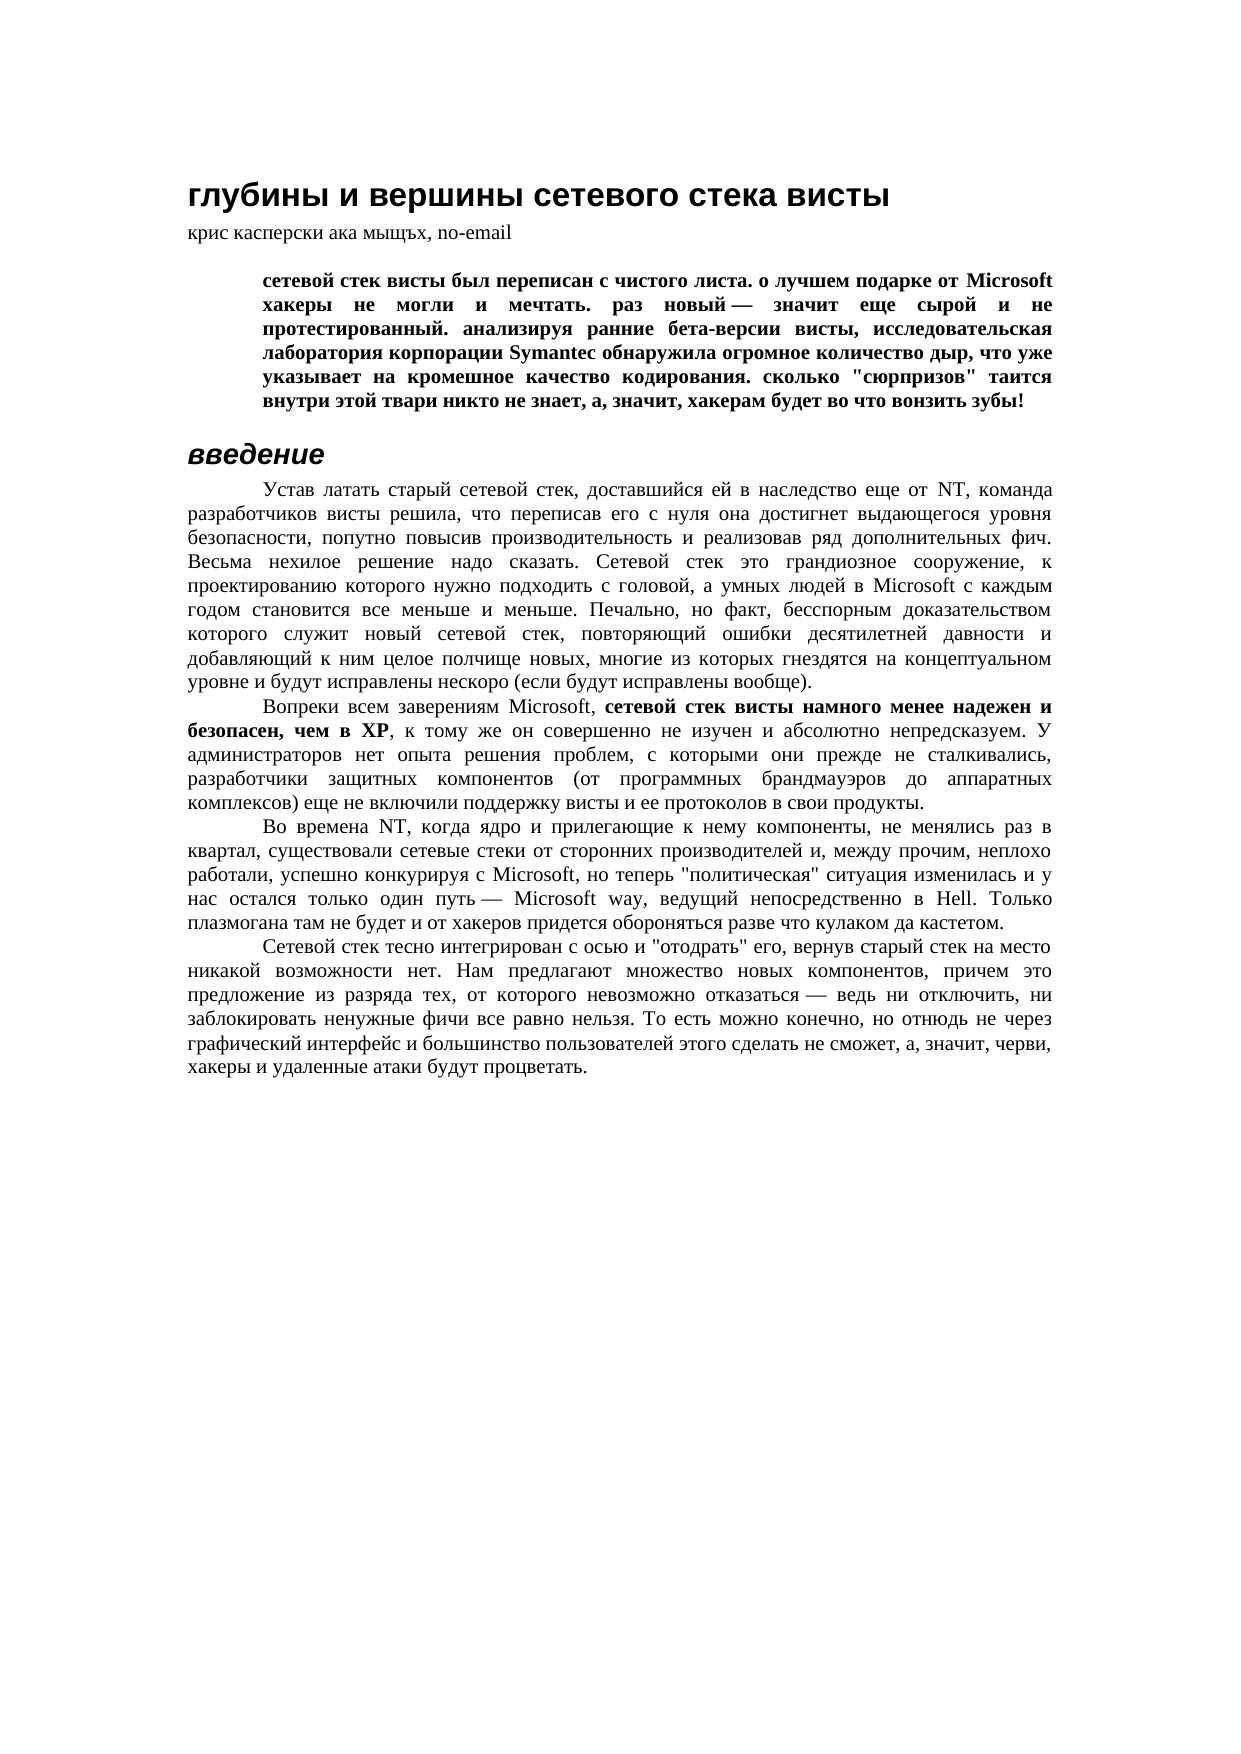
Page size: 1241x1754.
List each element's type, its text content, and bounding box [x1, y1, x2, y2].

subtitle глубины и вершины сетевого стека висты [187, 175, 1053, 213]
text Устав латать старый сетевой стек, доставшийся ей в наследство еще от NT, команда разработчиков висты решила, что переписав его с нуля она достигнет выдающегося уровня безопасности, попутно повысив производительность и реализовав ряд дополнительных фич. Весьма нехилое решение надо сказать. Сетевой стек это грандиозное сооружение, к проектированию которого нужно подходить с головой, а умных людей в Microsoft с каждым годом становится все меньше и меньше. Печально, но факт, бесспорным доказательством которого служит новый сетевой стек, повторяющий ошибки десятилетней давности и добавляющий к ним целое полчище новых, многие из которых гнездятся на концептуальном уровне и будут исправлены нескоро (если будут исправлены вообще). [187, 477, 1053, 693]
text Во времена NT, когда ядро и прилегающие к нему компоненты, не менялись раз в квартал, существовали сетевые стеки от сторонних производителей и, между прочим, неплохо работали, успешно конкурируя с Microsoft, но теперь "политическая" ситуация изменилась и у нас остался только один путь — Microsoft way, ведущий непосредственно в Hell. Только плазмогана там не будет и от хакеров придется обороняться разве что кулаком да кастетом. [187, 814, 1053, 934]
text Сетевой стек тесно интегрирован с осью и "отодрать" его, вернув старый стек на место никакой возможности нет. Нам предлагают множество новых компонентов, причем это предложение из разряда тех, от которого невозможно отказаться — ведь ни отключить, ни заблокировать ненужные фичи все равно нельзя. То есть можно конечно, но отнюдь не через графический интерфейс и большинство пользователей этого сделать не сможет, а, значит, черви, хакеры и удаленные атаки будут процветать. [187, 934, 1053, 1078]
text Вопреки всем заверениям Microsoft, сетевой стек висты намного менее надежен и безопасен, чем в XP, к тому же он совершенно не изучен и абсолютно непредсказуем. У администраторов нет опыта решения проблем, с которыми они прежде не сталкивались, разработчики защитных компонентов (от программных брандмауэров до аппаратных комплексов) еще не включили поддержку висты и ее протоколов в свои продукты. [187, 693, 1053, 814]
subtitle введение [187, 437, 1053, 471]
text крис касперски ака мыщъх, no-email [187, 220, 1053, 244]
text сетевой стек висты был переписан с чистого листа. о лучшем подарке от Microsoft хакеры не могли и мечтать. раз новый — значит еще сырой и не протестированный. анализируя ранние бета-версии висты, исследовательская лаборатория корпорации Symantec обнаружила огромное количество дыр, что уже указывает на кромешное качество кодирования. сколько "сюрпризов" таится внутри этой твари никто не знает, а, значит, хакерам будет во что вонзить зубы! [262, 268, 1053, 412]
